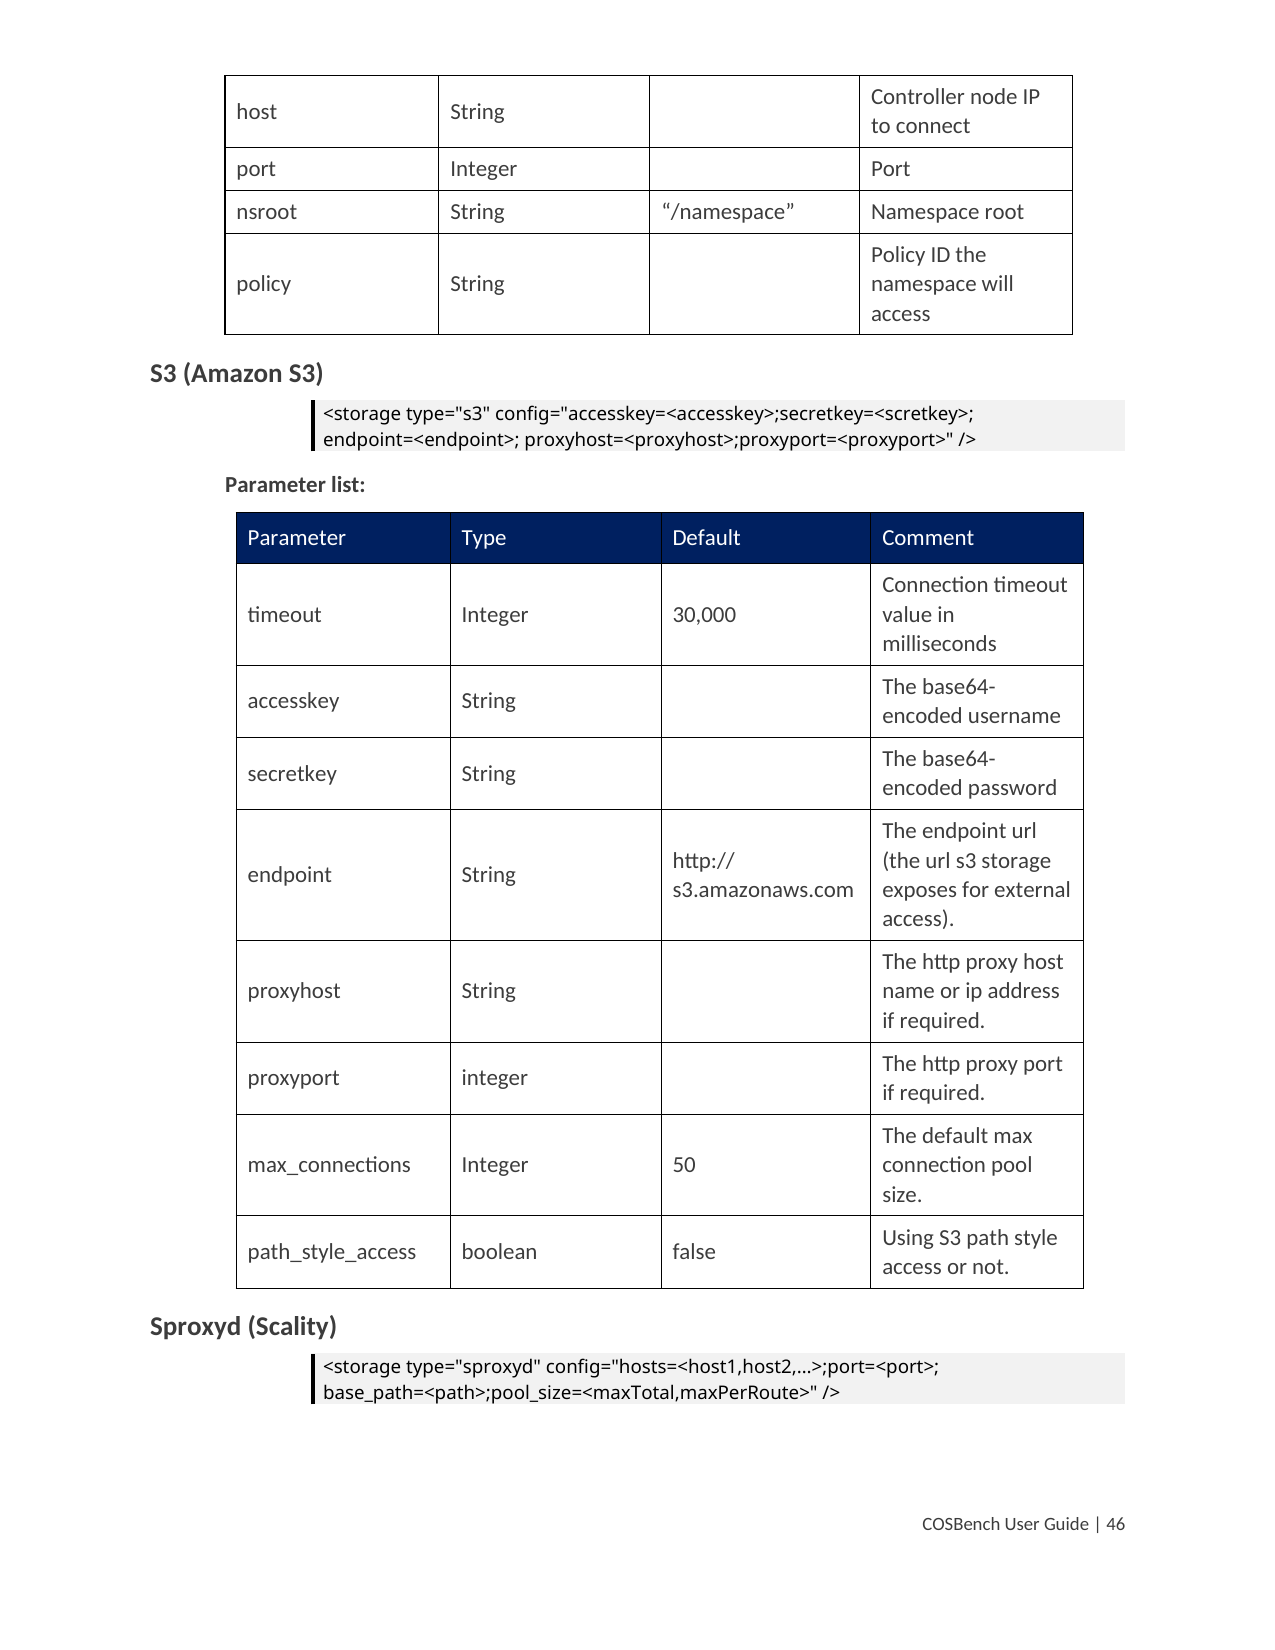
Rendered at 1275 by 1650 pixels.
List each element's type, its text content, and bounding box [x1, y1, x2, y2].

text <storage type="s3" config="accesskey=<accesskey>;secretkey=<scretkey>; endpoint=<endpoint>; proxyhost=<proxyhost>;proxyport=<proxyport>" /> [315, 400, 1125, 451]
table_cell endpoint [237, 810, 450, 940]
table_cell [650, 148, 859, 190]
table_cell [662, 738, 870, 809]
table_cell [662, 666, 870, 737]
table_cell Port [860, 148, 1072, 190]
table_cell String [451, 941, 661, 1042]
table_cell host [226, 76, 438, 147]
table_cell The http proxy host name or ip address if required. [871, 941, 1083, 1042]
table_header Type [451, 513, 661, 563]
table_cell Integer [439, 148, 649, 190]
table_cell proxyhost [237, 941, 450, 1042]
table_cell max_connections [237, 1115, 450, 1215]
table_cell String [439, 234, 649, 334]
table_cell 50 [662, 1115, 870, 1215]
table_cell The base64-encoded password [871, 738, 1083, 809]
table_cell The base64-encoded username [871, 666, 1083, 737]
subtitle Sproxyd (Scality) [150, 1309, 1125, 1342]
table_cell nsroot [226, 191, 438, 233]
table_cell timeout [237, 564, 450, 665]
table_cell String [451, 666, 661, 737]
table_cell proxyport [237, 1043, 450, 1114]
table_cell boolean [451, 1216, 661, 1287]
table_cell The http proxy port if required. [871, 1043, 1083, 1114]
table_cell path_style_access [237, 1216, 450, 1287]
text <storage type="sproxyd" config="hosts=<host1,host2,…>;port=<port>; base_path=<path>;pool_size=<maxTotal,maxPerRoute>" /> [311, 1353, 1125, 1404]
table_cell [662, 1043, 870, 1114]
table_cell String [439, 76, 649, 147]
table_cell String [439, 191, 649, 233]
table_cell [662, 941, 870, 1042]
table_cell http://s3.amazonaws.com [662, 810, 870, 940]
table_cell accesskey [237, 666, 450, 737]
table_cell Integer [451, 564, 661, 665]
table_cell Using S3 path style access or not. [871, 1216, 1083, 1287]
table_cell Connection timeout value in milliseconds [871, 564, 1083, 665]
table_cell integer [451, 1043, 661, 1114]
table_cell Controller node IP to connect [860, 76, 1072, 147]
table_cell port [226, 148, 438, 190]
table_cell The default max connection pool size. [871, 1115, 1083, 1215]
table_header Comment [871, 513, 1083, 563]
table_cell policy [226, 234, 438, 334]
table_cell [650, 76, 859, 147]
table_cell “/namespace” [650, 191, 859, 233]
table_cell Integer [451, 1115, 661, 1215]
text Parameter list: [225, 470, 1125, 498]
table_cell Policy ID the namespace will access [860, 234, 1072, 334]
table_cell The endpoint url (the url s3 storage exposes for external access). [871, 810, 1083, 940]
subtitle S3 (Amazon S3) [150, 356, 1125, 389]
table_cell String [451, 738, 661, 809]
table_cell secretkey [237, 738, 450, 809]
table_header Default [662, 513, 870, 563]
table_cell String [451, 810, 661, 940]
table_cell [650, 234, 859, 334]
table_cell false [662, 1216, 870, 1287]
table_cell 30,000 [662, 564, 870, 665]
table_cell Namespace root [860, 191, 1072, 233]
table_header Parameter [237, 513, 450, 563]
